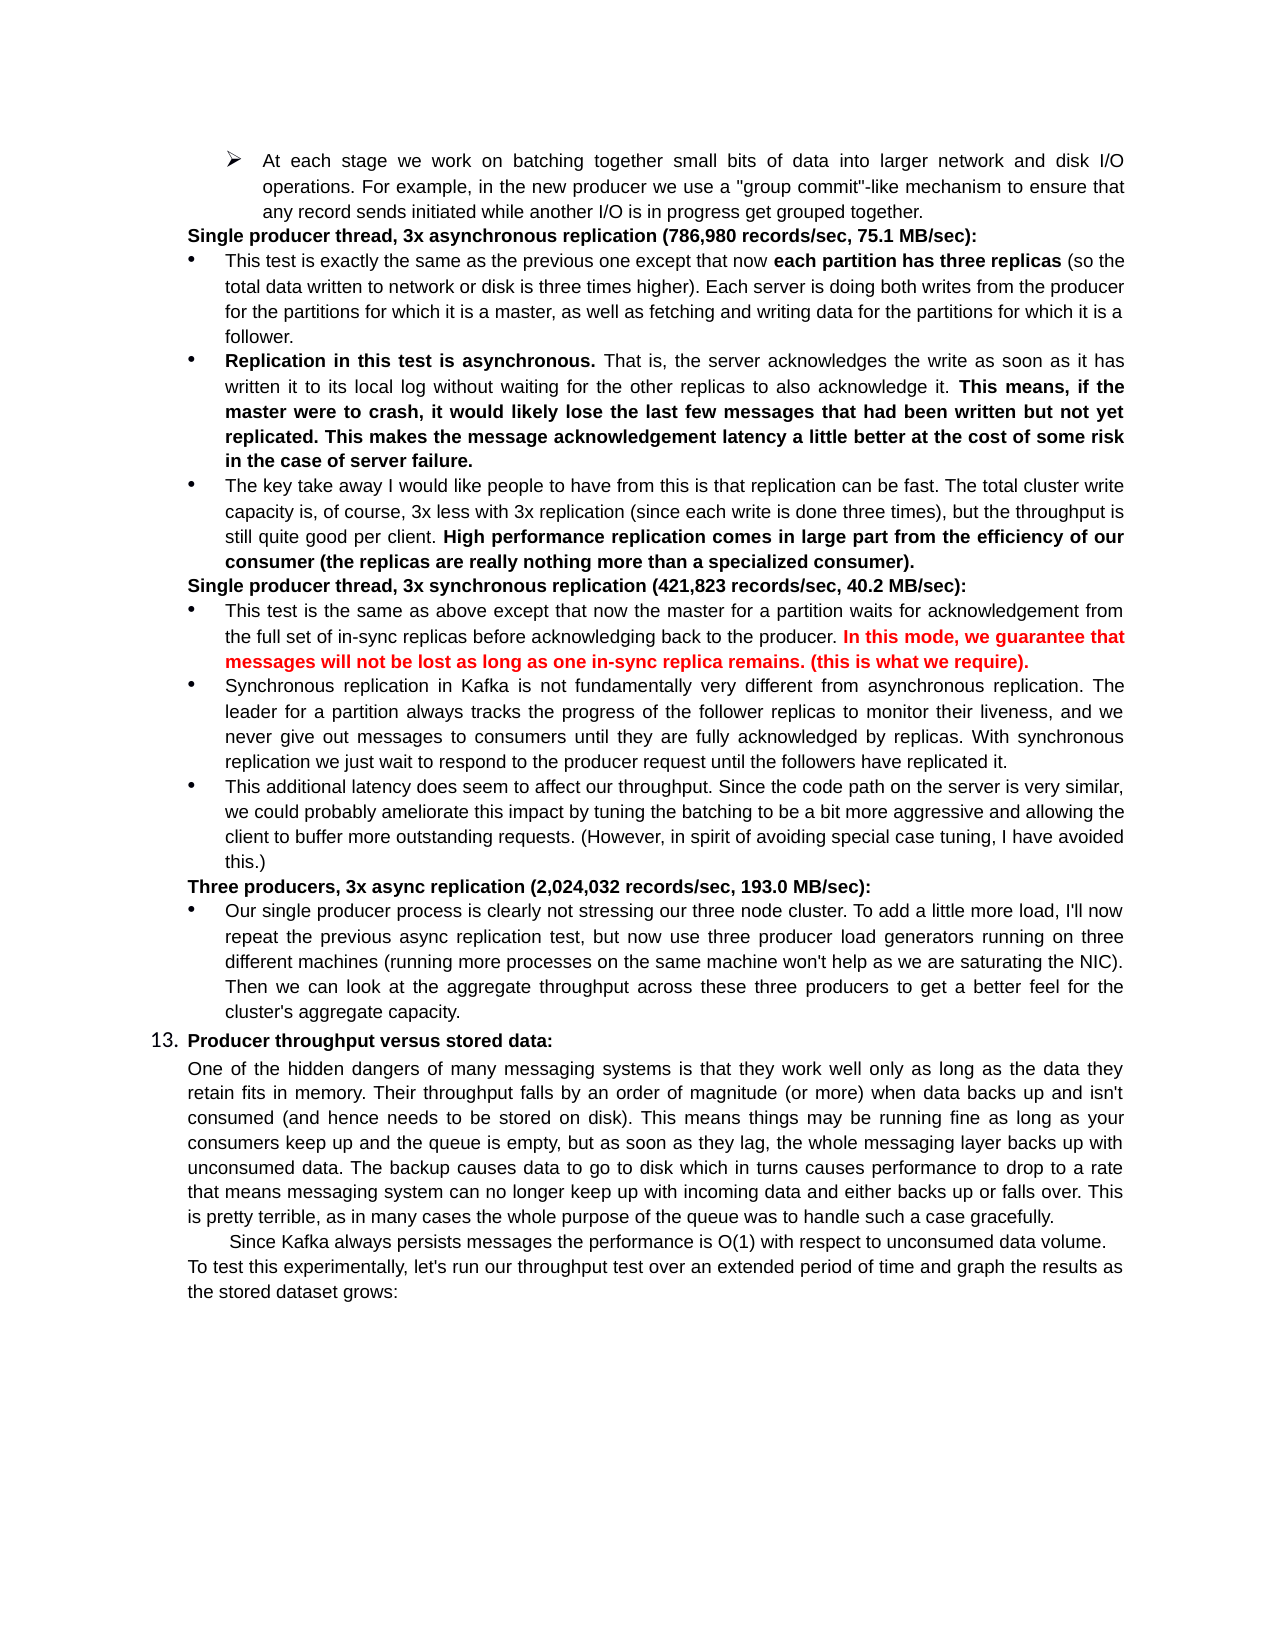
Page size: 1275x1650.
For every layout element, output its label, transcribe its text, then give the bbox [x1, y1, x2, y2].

list One of the hidden dangers of many messaging systems is that they work well only as long as the data they retain fits in memory. Their throughput falls by an order of magnitude (or more) when data backs up and isn't consumed (and hence needs to be stored on disk). This means things may be running fine as long as your consumers keep up and the queue is empty, but as soon as they lag, the whole messaging layer backs up with unconsumed data. The backup causes data to go to disk which in turns causes performance to drop to a rate that means messaging system can no longer keep up with incoming data and either backs up or falls over. This is pretty terrible, as in many cases the whole purpose of the queue was to handle such a case gracefully. [150, 1057, 1125, 1228]
list Single producer thread, 3x synchronous replication (421,823 records/sec, 40.2 MB/sec): [150, 575, 1125, 597]
list Synchronous replication in Kafka is not fundamentally very different from asynchronous replication. The leader for a partition always tracks the progress of the follower replicas to monitor their liveness, and we never give out messages to consumers until they are fully acknowledged by replicas. With synchronous replication we just wait to respond to the producer request until the followers have replicated it. [187, 675, 1125, 772]
list Since Kafka always persists messages the performance is O(1) with respect to unconsumed data volume. [150, 1231, 1125, 1252]
list This test is exactly the same as the previous one except that now each partition has three replicas (so the total data written to network or disk is three times higher). Each server is doing both writes from the producer for the partitions for which it is a master, as well as fetching and writing data for the partitions for which it is a follower. [187, 250, 1125, 347]
list To test this experimentally, let's run our throughput test over an extended period of time and graph the results as the stored dataset grows: [150, 1256, 1125, 1302]
list Single producer thread, 3x asynchronous replication (786,980 records/sec, 75.1 MB/sec): [150, 225, 1125, 247]
list Our single producer process is clearly not stressing our three node cluster. To add a little more load, I'll now repeat the previous async replication test, but now use three producer load generators running on three different machines (running more processes on the same machine won't help as we are saturating the NIC). Then we can look at the aggregate throughput across these three producers to get a better feel for the cluster's aggregate capacity. [187, 900, 1125, 1022]
list Three producers, 3x async replication (2,024,032 records/sec, 193.0 MB/sec): [150, 876, 1125, 897]
list This additional latency does seem to affect our throughput. Since the code path on the server is very similar, we could probably ameliorate this impact by tuning the batching to be a bit more aggressive and allowing the client to buffer more outstanding requests. (However, in spirit of avoiding special case tuning, I have avoided this.) [187, 775, 1125, 872]
list The key take away I would like people to have from this is that replication can be fast. The total cluster write capacity is, of course, 3x less with 3x replication (since each write is done three times), but the throughput is still quite good per client. High performance replication comes in large part from the efficiency of our consumer (the replicas are really nothing more than a specialized consumer). [187, 475, 1125, 572]
list Replication in this test is asynchronous. That is, the server acknowledges the write as soon as it has written it to its local log without waiting for the other replicas to also acknowledge it. This means, if the master were to crash, it would likely lose the last few messages that had been written but not yet replicated. This makes the message acknowledgement latency a little better at the cost of some risk in the case of server failure. [187, 350, 1125, 472]
list This test is the same as above except that now the master for a partition waits for acknowledgement from the full set of in-sync replicas before acknowledging back to the producer. In this mode, we guarantee that messages will not be lost as long as one in-sync replica remains. (this is what we require). [187, 600, 1125, 672]
list Producer throughput versus stored data: [150, 1025, 1125, 1053]
list At each stage we work on batching together small bits of data into larger network and disk I/O operations. For example, in the new producer we use a "group commit"-like mechanism to ensure that any record sends initiated while another I/O is in progress get grouped together. [225, 150, 1125, 222]
